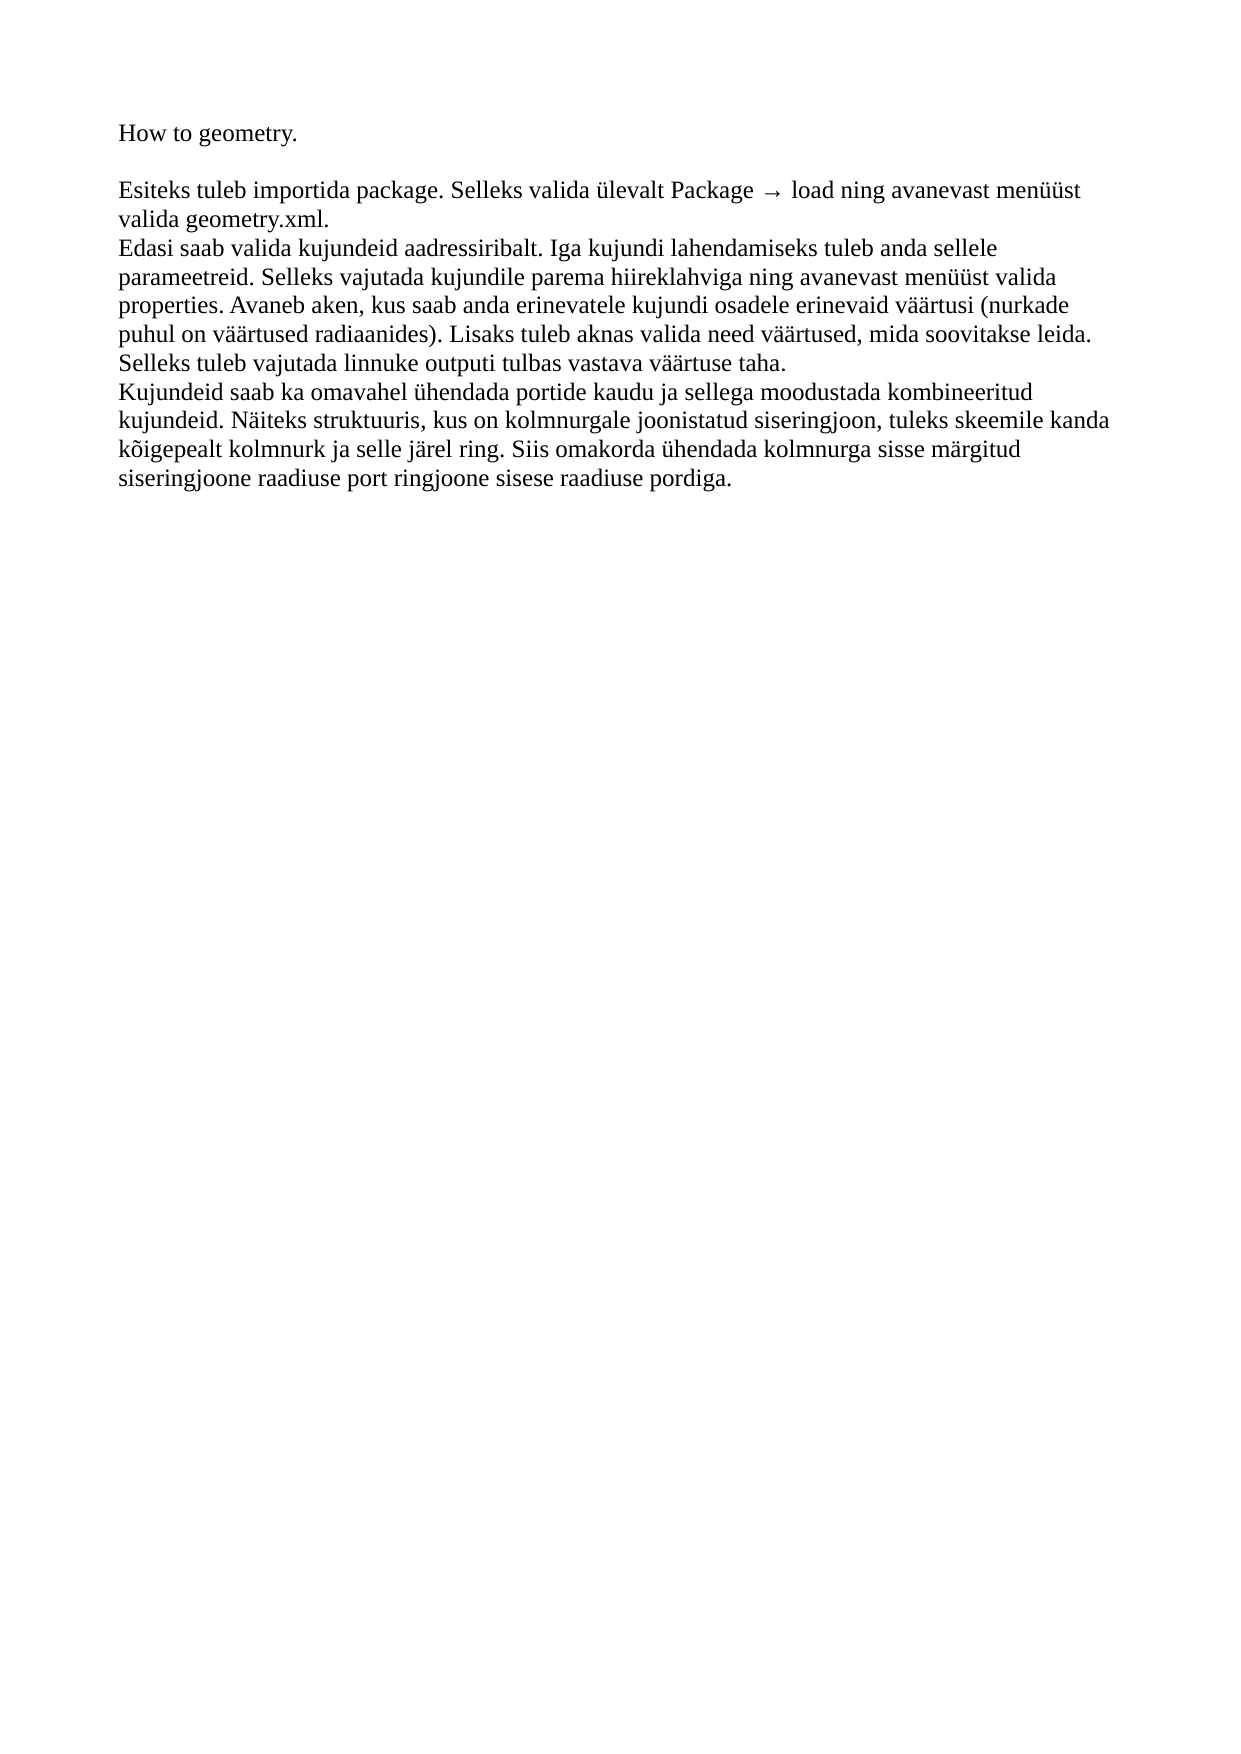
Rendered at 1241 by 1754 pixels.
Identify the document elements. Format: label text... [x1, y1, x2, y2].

text Kujundeid saab ka omavahel ühendada portide kaudu ja sellega moodustada kombineeritud kujundeid. Näiteks struktuuris, kus on kolmnurgale joonistatud siseringjoon, tuleks skeemile kanda kõigepealt kolmnurk ja selle järel ring. Siis omakorda ühendada kolmnurga sisse märgitud siseringjoone raadiuse port ringjoone sisese raadiuse pordiga. [118, 377, 1122, 492]
text Edasi saab valida kujundeid aadressiribalt. Iga kujundi lahendamiseks tuleb anda sellele parameetreid. Selleks vajutada kujundile parema hiireklahviga ning avanevast menüüst valida properties. Avaneb aken, kus saab anda erinevatele kujundi osadele erinevaid väärtusi (nurkade puhul on väärtused radiaanides). Lisaks tuleb aknas valida need väärtused, mida soovitakse leida. Selleks tuleb vajutada linnuke outputi tulbas vastava väärtuse taha. [118, 233, 1122, 377]
text Esiteks tuleb importida package. Selleks valida ülevalt Package → load ning avanevast menüüst valida geometry.xml. [118, 176, 1122, 233]
text How to geometry. [118, 118, 1122, 176]
